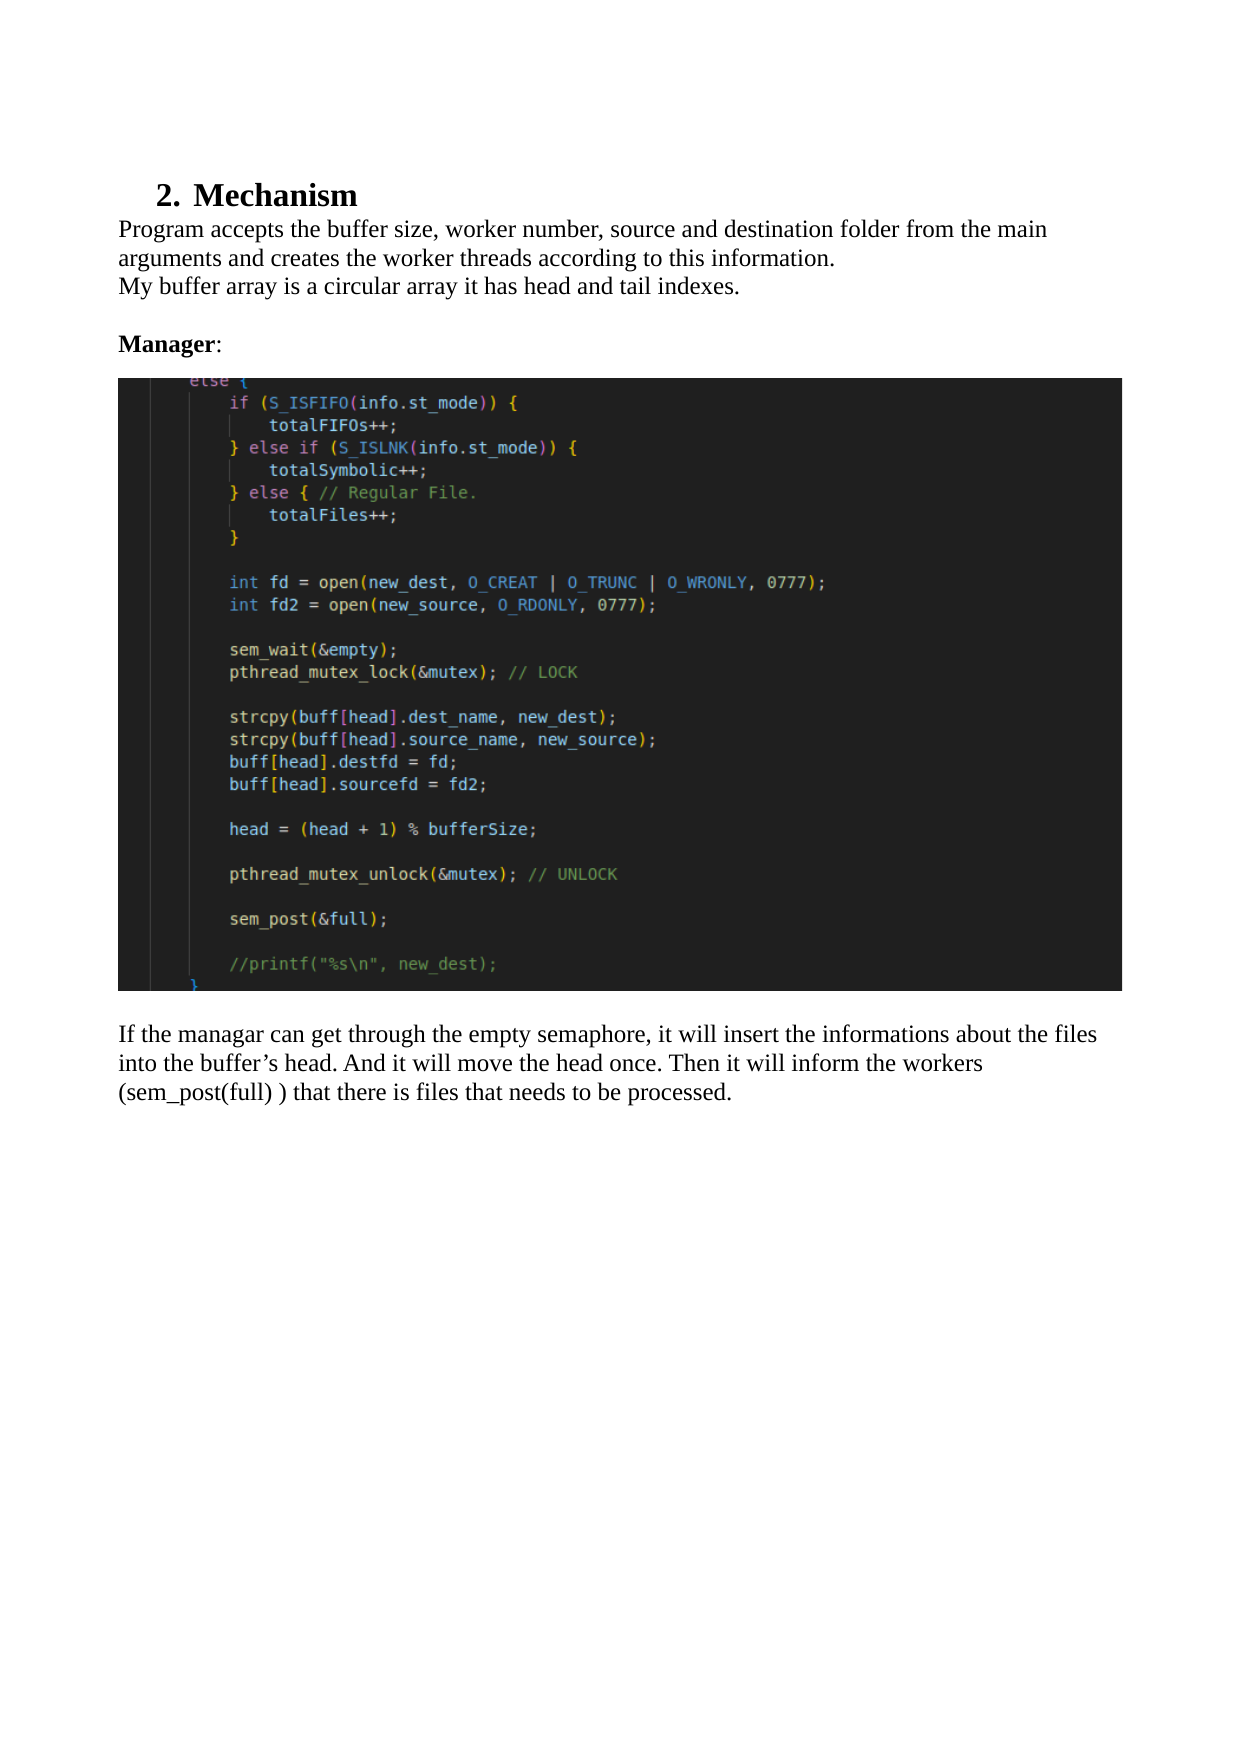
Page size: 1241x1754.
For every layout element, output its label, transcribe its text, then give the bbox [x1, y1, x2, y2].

picture [118, 378, 1123, 991]
text My buffer array is a circular array it has head and tail indexes. [118, 271, 1122, 300]
text Program accepts the buffer size, worker number, source and destination folder from the main arguments and creates the worker threads according to this information. [118, 214, 1122, 271]
text If the managar can get through the empty semaphore, it will insert the informations about the files into the buffer’s head. And it will move the head once. Then it will inform the workers (sem_post(full) ) that there is files that needs to be processed. [118, 1019, 1122, 1105]
text Manager: [118, 329, 1122, 358]
list Mechanism [156, 176, 1122, 214]
